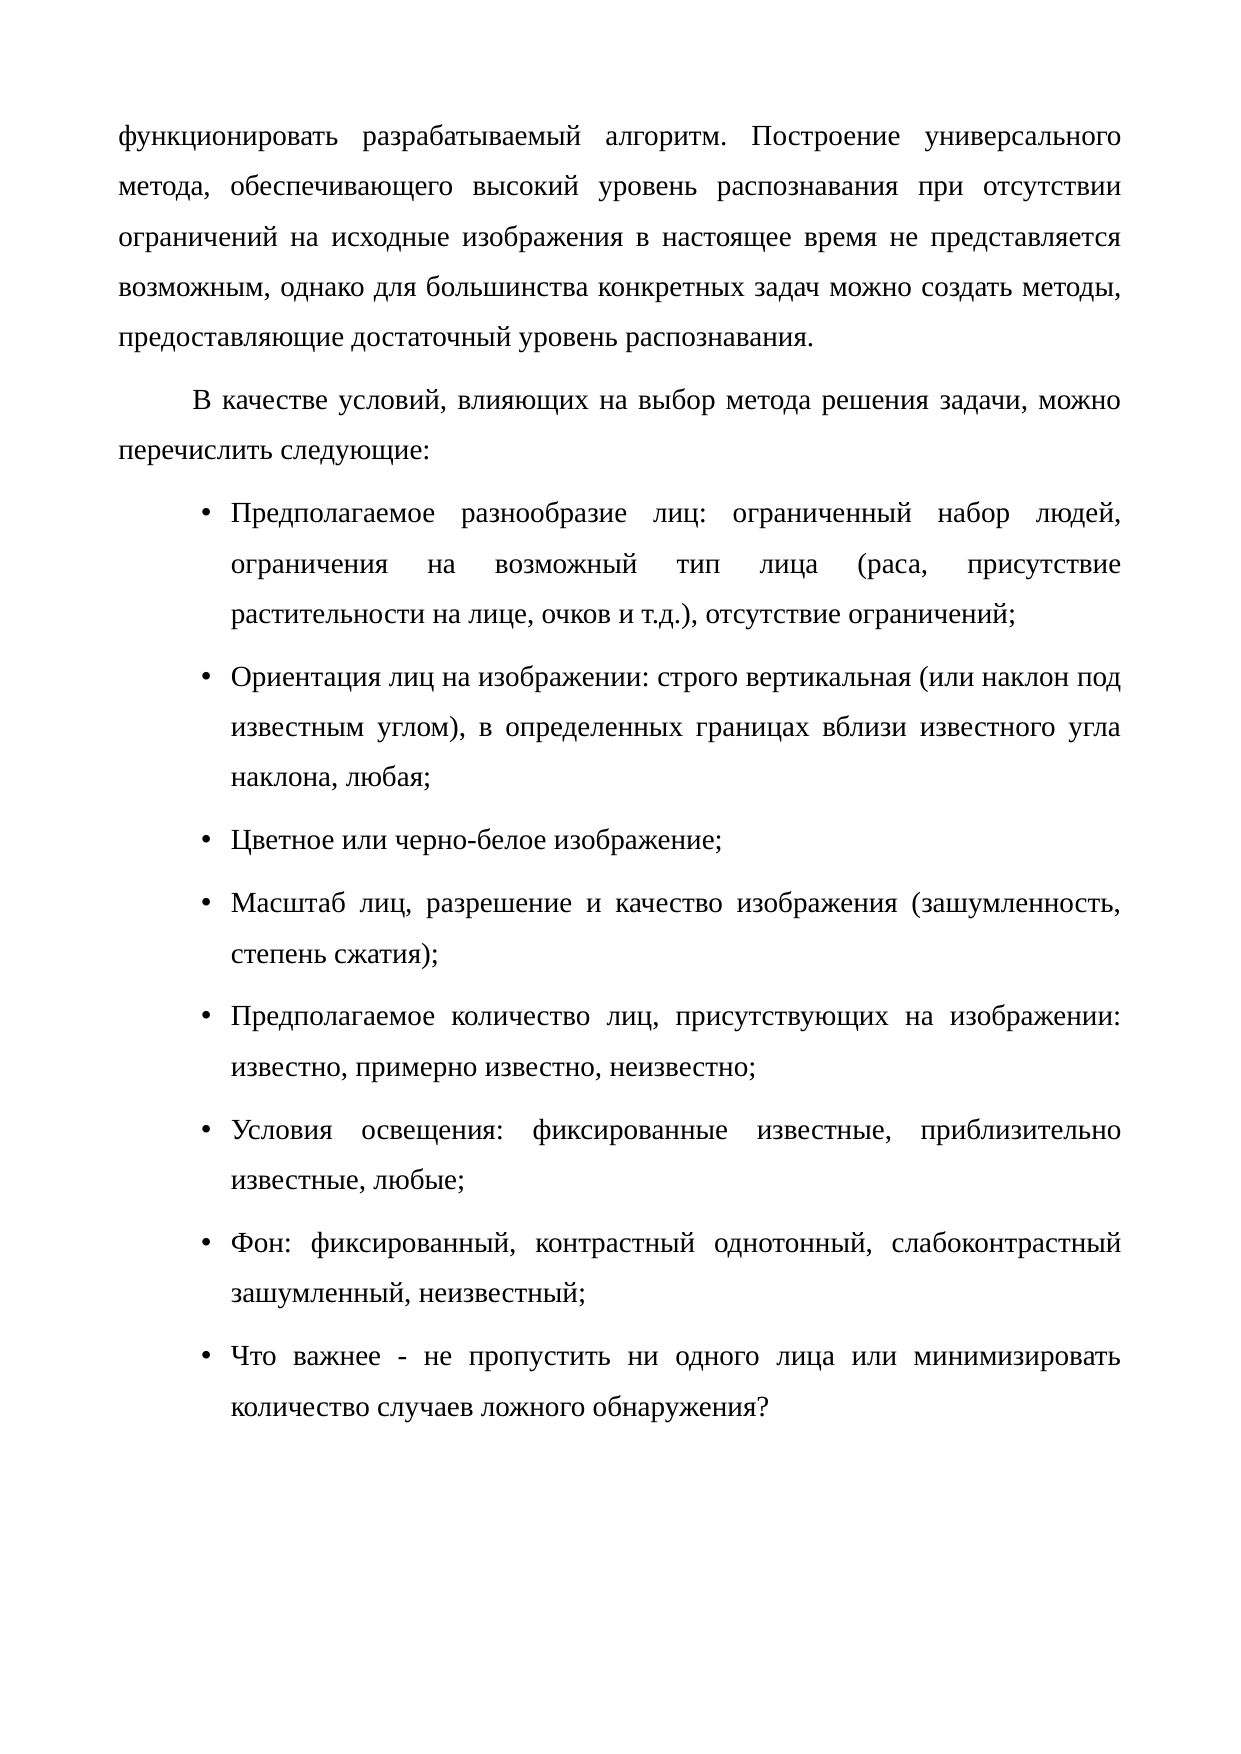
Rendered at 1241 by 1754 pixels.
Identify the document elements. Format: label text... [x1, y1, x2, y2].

list Предполагаемое количество лиц, присутствующих на изображении: известно, примерно известно, неизвестно; [201, 998, 1122, 1082]
list Что важнее - не пропустить ни одного лица или минимизировать количество случаев ложного обнаружения? [201, 1338, 1122, 1422]
list Условия освещения: фиксированные известные, приблизительно известные, любые; [201, 1112, 1122, 1196]
text В качестве условий, влияющих на выбор метода решения задачи, можно перечислить следующие: [118, 382, 1122, 466]
list Ориентация лиц на изображении: строго вертикальная (или наклон под известным углом), в определенных границах вблизи известного угла наклона, любая; [201, 659, 1122, 793]
list Фон: фиксированный, контрастный однотонный, слабоконтрастный зашумленный, неизвестный; [201, 1225, 1122, 1309]
list Цветное или черно-белое изображение; [201, 822, 1122, 856]
text функционировать разрабатываемый алгоритм. Построение универсального метода, обеспечивающего высокий уровень распознавания при отсутствии ограничений на исходные изображения в настоящее время не представляется возможным, однако для большинства конкретных задач можно создать методы, предоставляющие достаточный уровень распознавания. [118, 118, 1122, 353]
list Масштаб лиц, разрешение и качество изображения (зашумленность, степень сжатия); [201, 885, 1122, 969]
list Предполагаемое разнообразие лиц: ограниченный набор людей, ограничения на возможный тип лица (раса, присутствие растительности на лице, очков и т.д.), отсутствие ограничений; [201, 495, 1122, 629]
